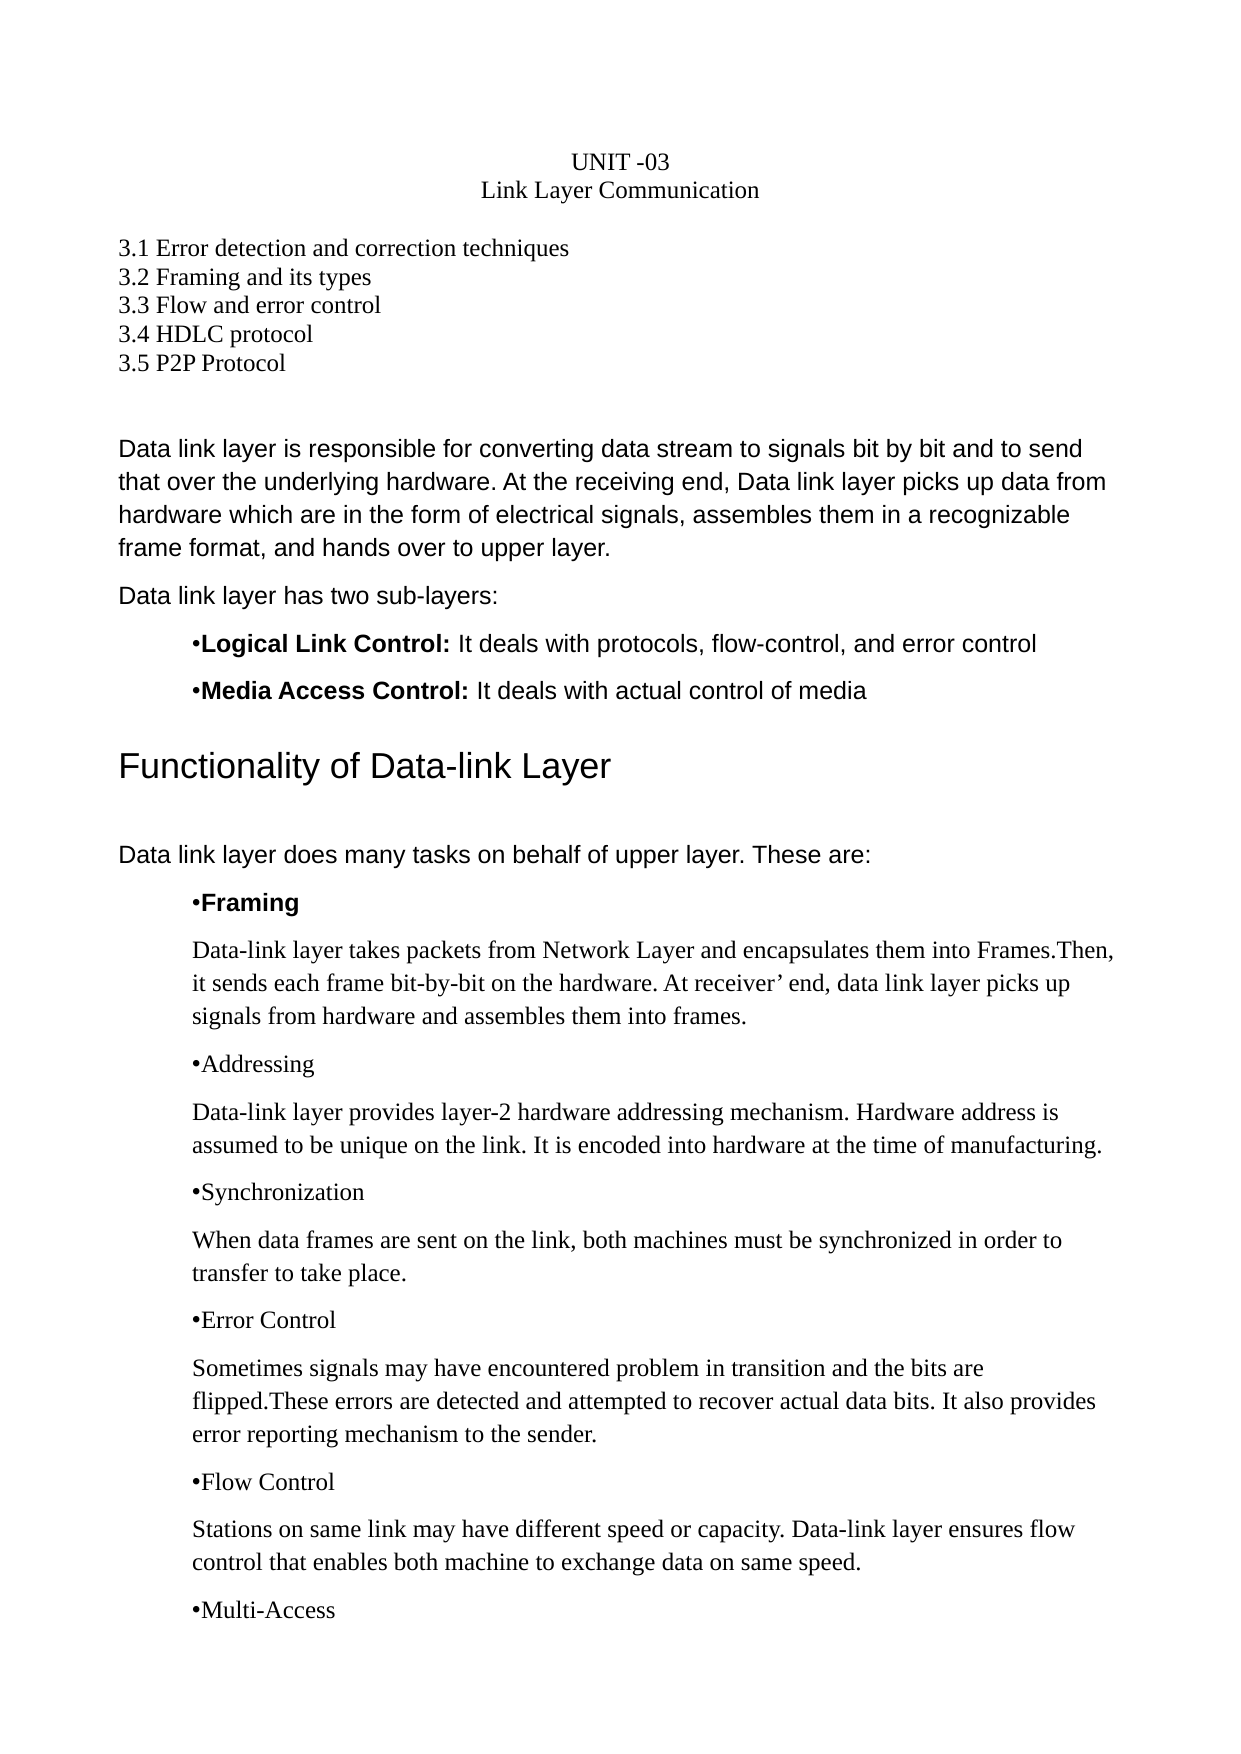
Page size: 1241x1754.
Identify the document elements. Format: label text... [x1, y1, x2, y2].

list Flow Control [118, 1467, 1122, 1496]
list Media Access Control: It deals with actual control of media [118, 676, 1122, 705]
text 3.5 P2P Protocol [118, 348, 1122, 377]
text 3.4 HDLC protocol [118, 319, 1122, 348]
text 3.2 Framing and its types [118, 262, 1122, 291]
list Addressing [118, 1049, 1122, 1078]
text Data link layer does many tasks on behalf of upper layer. These are: [118, 840, 1122, 869]
text 3.1 Error detection and correction techniques [118, 233, 1122, 262]
text Data link layer has two sub-layers: [118, 581, 1122, 610]
list Logical Link Control: It deals with protocols, flow-control, and error control [118, 629, 1122, 657]
list Sometimes signals may have encountered problem in transition and the bits are flipped.These errors are detected and attempted to recover actual data bits. It also provides error reporting mechanism to the sender. [118, 1353, 1122, 1448]
list Error Control [118, 1306, 1122, 1334]
text Data link layer is responsible for converting data stream to signals bit by bit and to send that over the underlying hardware. At the receiving end, Data link layer picks up data from hardware which are in the form of electrical signals, assembles them in a recognizable frame format, and hands over to upper layer. [118, 434, 1122, 562]
list Framing [118, 888, 1122, 917]
subtitle Functionality of Data-link Layer [118, 745, 1122, 786]
list When data frames are sent on the link, both machines must be synchronized in order to transfer to take place. [118, 1225, 1122, 1287]
list Data-link layer provides layer-2 hardware addressing mechanism. Hardware address is assumed to be unique on the link. It is encoded into hardware at the time of manufacturing. [118, 1097, 1122, 1158]
text UNIT -03 [118, 147, 1122, 176]
text Link Layer Communication [118, 176, 1122, 204]
list Data-link layer takes packets from Network Layer and encapsulates them into Frames.Then, it sends each frame bit-by-bit on the hardware. At receiver’ end, data link layer picks up signals from hardware and assembles them into frames. [118, 935, 1122, 1030]
list Synchronization [118, 1177, 1122, 1206]
text 3.3 Flow and error control [118, 291, 1122, 319]
list Stations on same link may have different speed or capacity. Data-link layer ensures flow control that enables both machine to exchange data on same speed. [118, 1514, 1122, 1576]
list Multi-Access [118, 1595, 1122, 1624]
